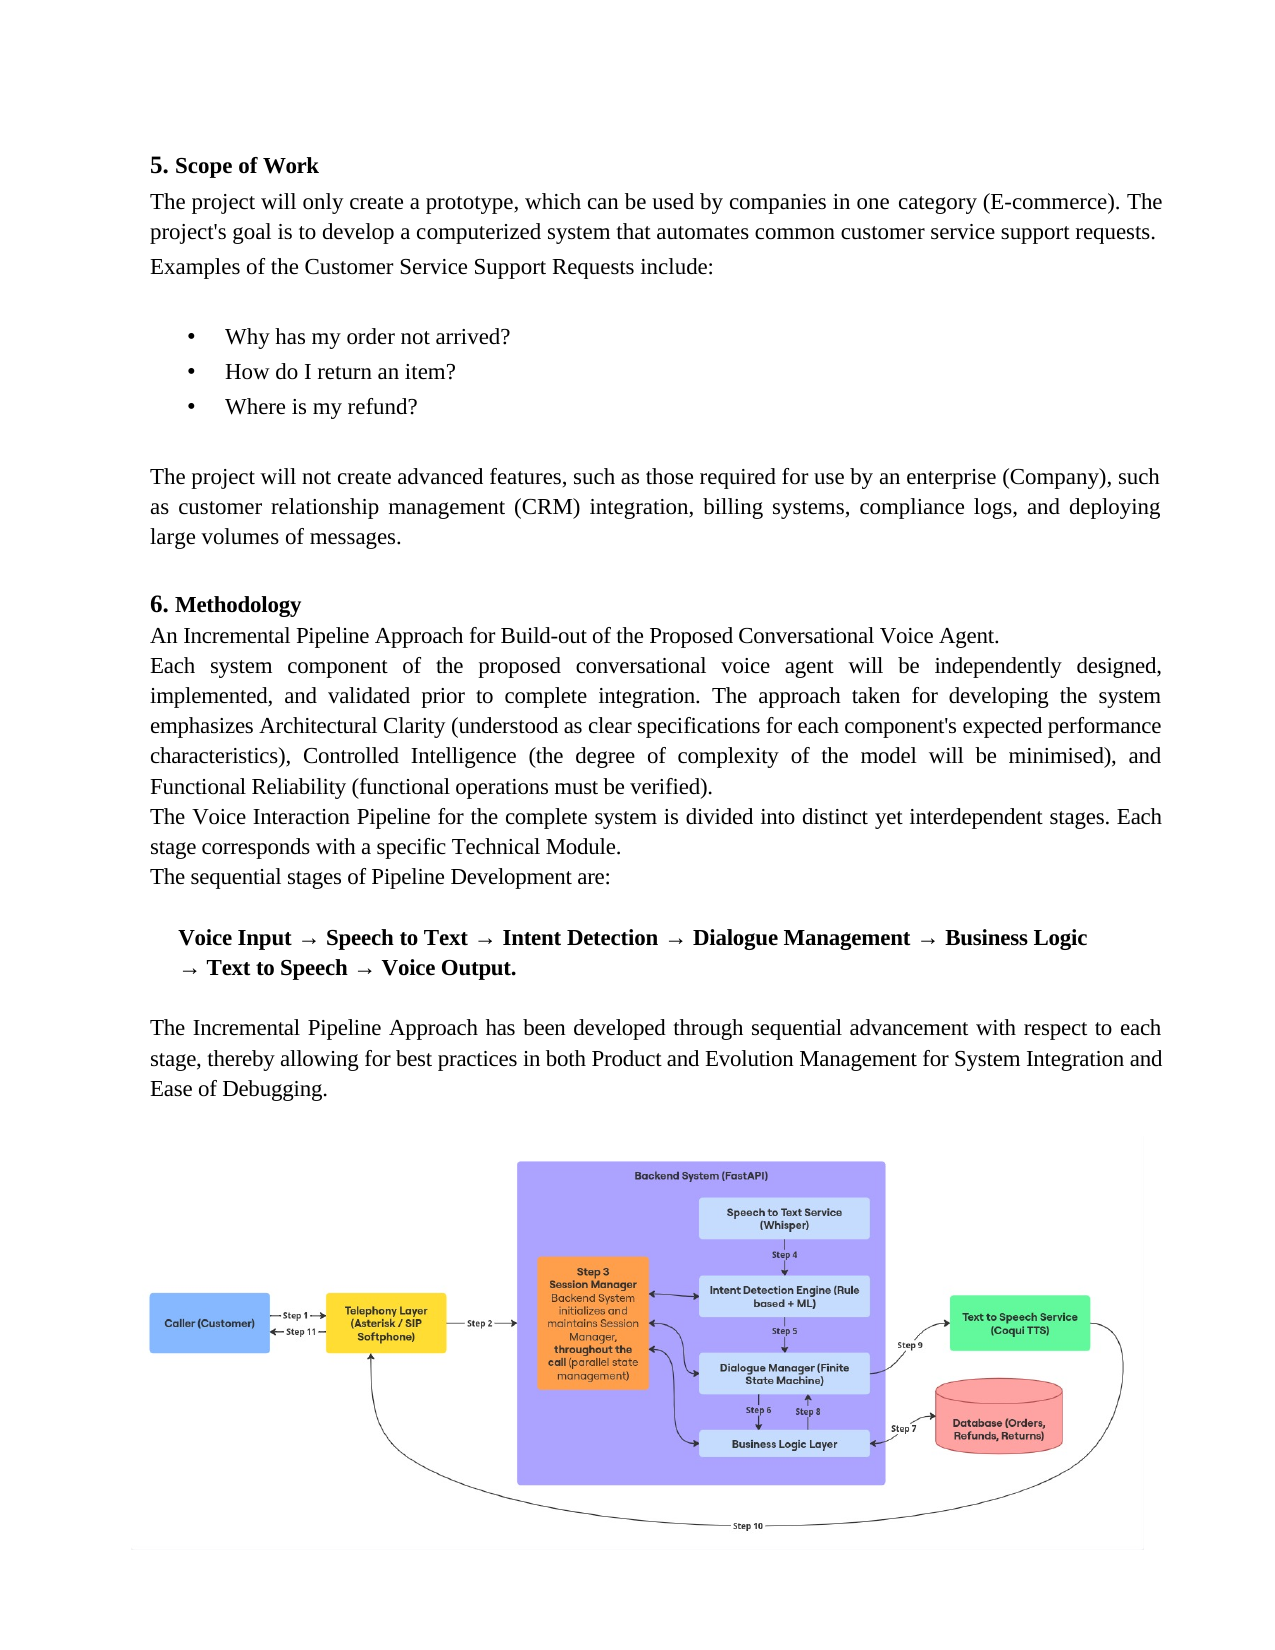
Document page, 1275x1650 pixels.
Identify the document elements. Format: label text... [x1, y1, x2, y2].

text Each system component of the proposed conversational voice agent will be independently designed, implemented, and validated prior to complete integration. The approach taken for developing the system emphasizes Architectural Clarity (understood as clear specifications for each component's expected performance characteristics), Controlled Intelligence (the degree of complexity of the model will be minimised), and Functional Reliability (functional operations must be verified). [150, 652, 1162, 799]
text The project will only create a prototype, which can be used by companies in one category (E-commerce). The project's goal is to develop a computerized system that automates common customer service support requests. [150, 188, 1162, 244]
list How do I return an item? [187, 358, 1162, 384]
picture [131, 1136, 1144, 1550]
text The project will not create advanced features, such as those required for use by an enterprise (Company), such as customer relationship management (CRM) integration, billing systems, compliance logs, and deploying large volumes of messages. [150, 463, 1162, 550]
text The sequential stages of Pipeline Development are: [150, 863, 1162, 890]
text An Incremental Pipeline Approach for Build-out of the Proposed Conversational Voice Agent. [150, 622, 1162, 648]
text Voice Input → Speech to Text → Intent Detection → Dialogue Management → Business Logic → Text to Speech → Voice Output. [178, 924, 1087, 980]
subtitle Scope of Work [150, 150, 1162, 179]
text The Incremental Pipeline Approach has been developed through sequential advancement with respect to each stage, thereby allowing for best practices in both Product and Evolution Management for System Integration and Ease of Debugging. [150, 1014, 1162, 1101]
text The Voice Interaction Pipeline for the complete system is divided into distinct yet interdependent stages. Each stage corresponds with a specific Technical Module. [150, 803, 1162, 859]
text Examples of the Customer Service Support Requests include: [150, 253, 1162, 279]
subtitle Methodology [150, 589, 1162, 617]
list Why has my order not arrived? [187, 323, 1162, 349]
list Where is my refund? [187, 393, 1162, 419]
